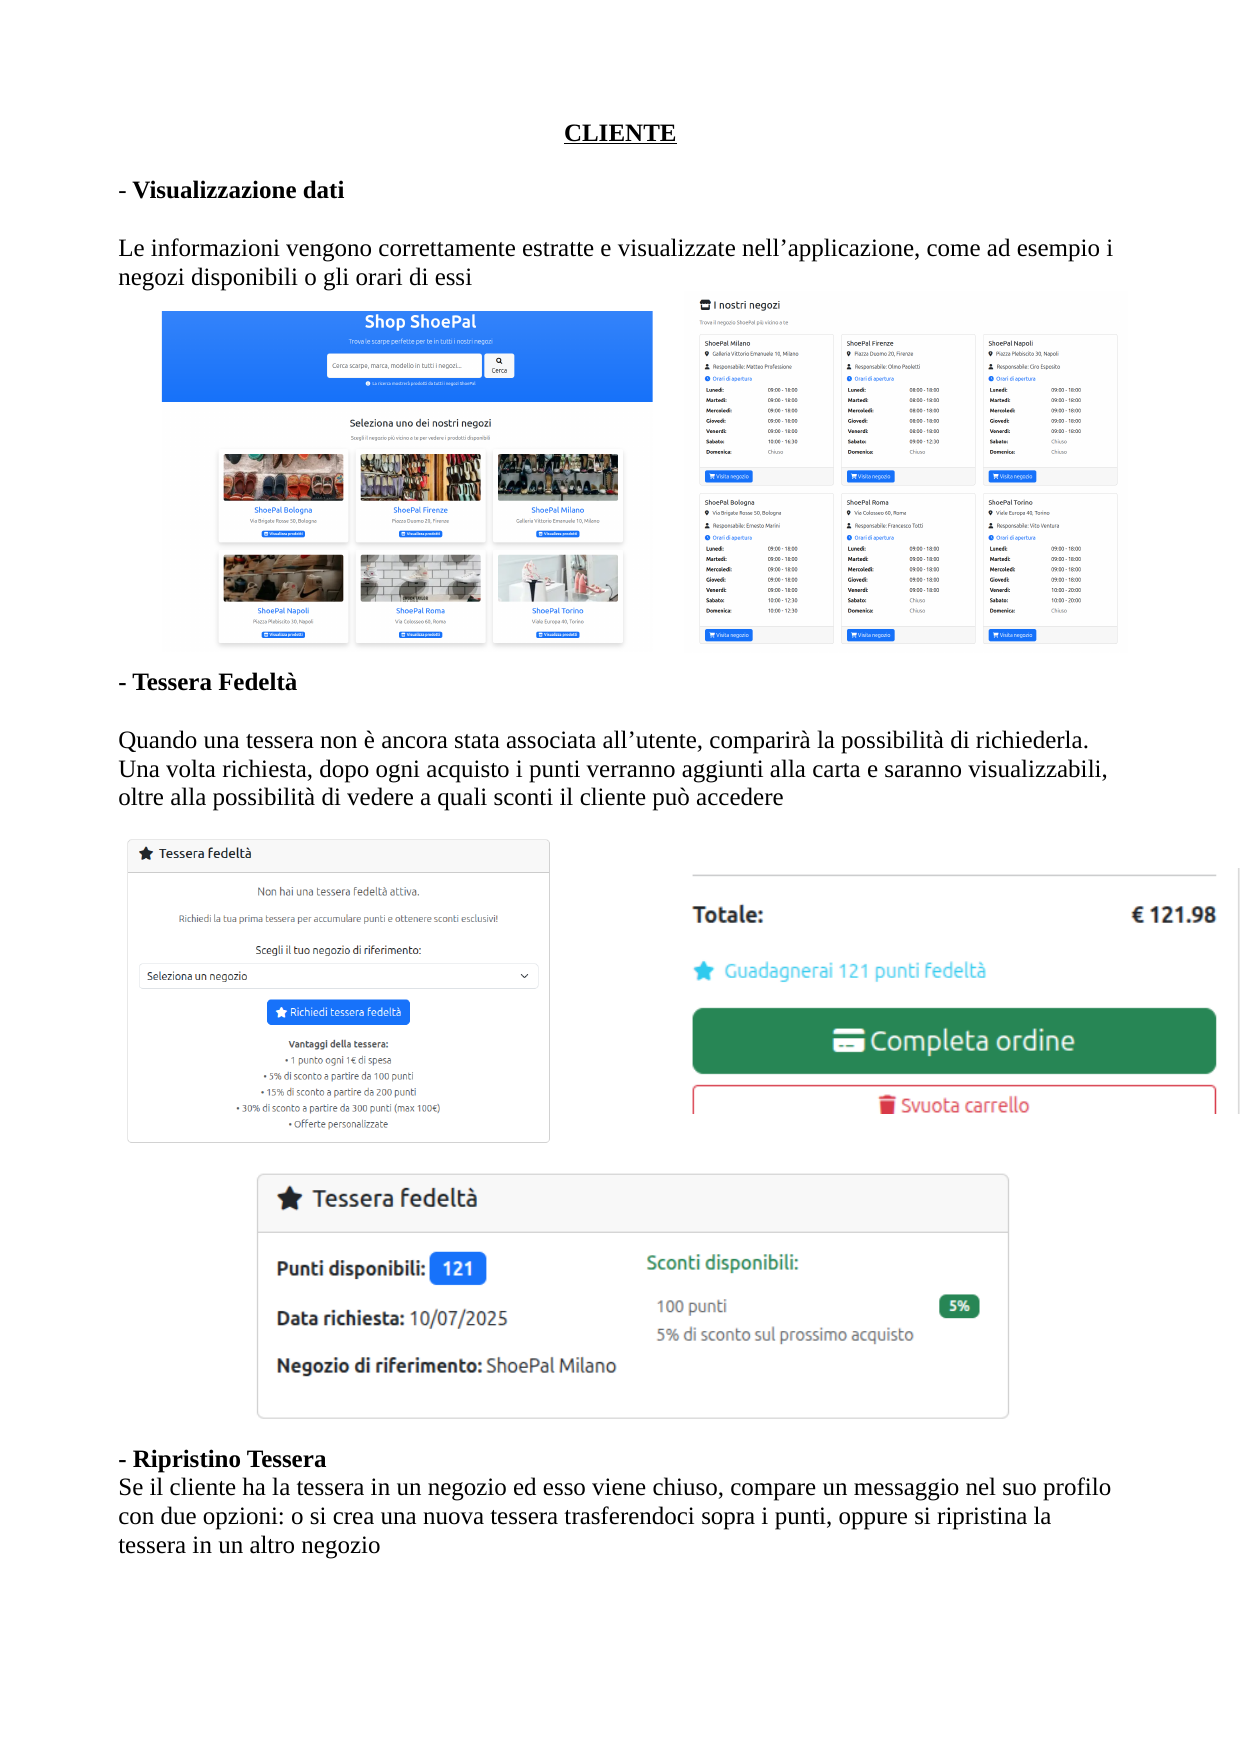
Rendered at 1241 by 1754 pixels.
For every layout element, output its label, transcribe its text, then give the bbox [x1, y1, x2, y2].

text Se il cliente ha la tessera in un negozio ed esso viene chiuso, compare un messaggio nel suo profilo con due opzioni: o si crea una nuova tessera trasferendoci sopra i punti, oppure si ripristina la tessera in un altro negozio [118, 1472, 1122, 1559]
picture [675, 868, 1241, 1114]
text - Visualizzazione dati [118, 176, 1122, 204]
text - Tessera Fedeltà [118, 667, 1122, 696]
picture [683, 291, 1129, 653]
picture [118, 834, 1034, 1439]
text Le informazioni vengono correttamente estratte e visualizzate nell’applicazione, come ad esempio i negozi disponibili o gli orari di essi [118, 233, 1122, 291]
text Quando una tessera non è ancora stata associata all’utente, comparirà la possibilità di richiederla. Una volta richiesta, dopo ogni acquisto i punti verranno aggiunti alla carta e saranno visualizzabili, oltre alla possibilità di vedere a quali sconti il cliente può accedere [118, 725, 1122, 811]
picture [161, 311, 653, 652]
text - Ripristino Tessera [118, 1444, 1122, 1472]
text CLIENTE [118, 118, 1122, 147]
